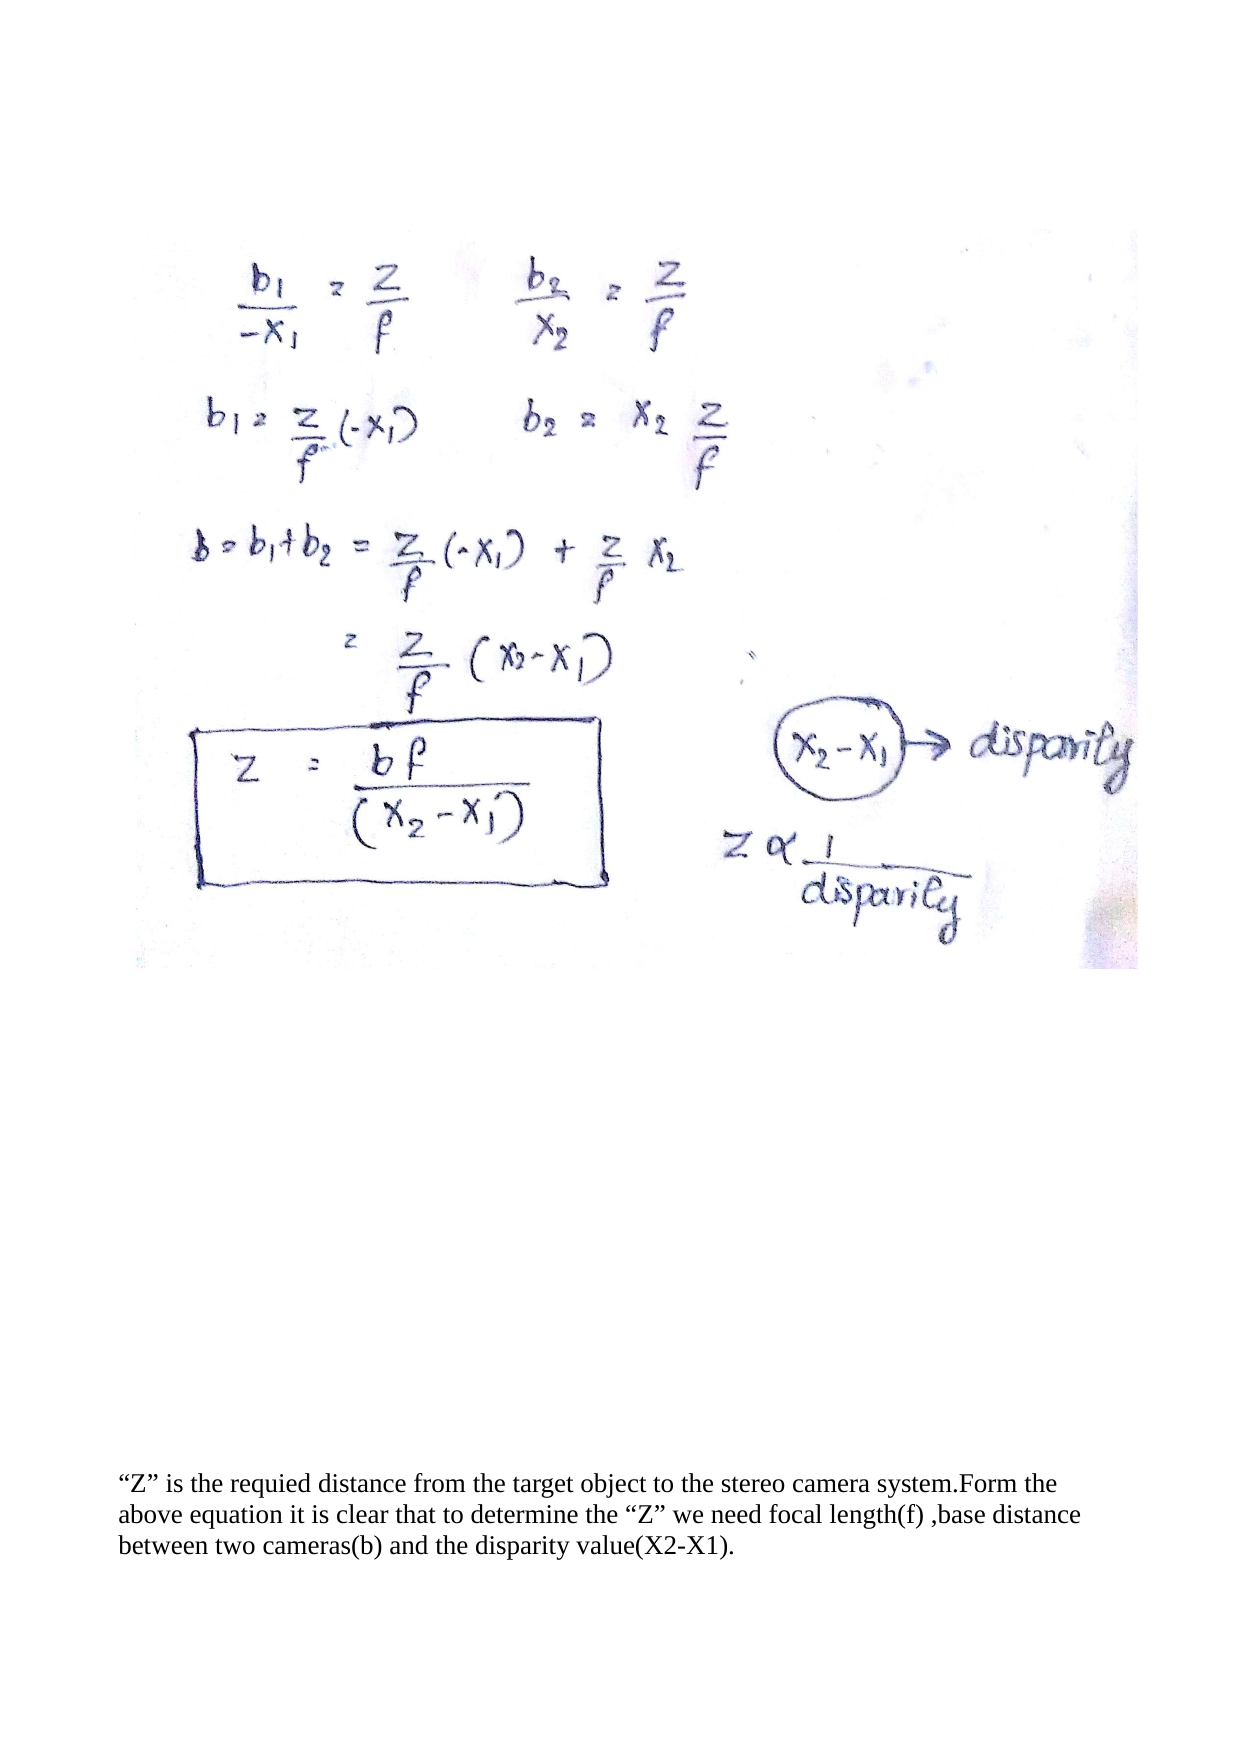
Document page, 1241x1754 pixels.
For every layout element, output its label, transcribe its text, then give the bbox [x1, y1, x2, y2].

text “Z” is the requied distance from the target object to the stereo camera system.Form the above equation it is clear that to determine the “Z” we need focal length(f) ,base distance between two cameras(b) and the disparity value(X2-X1). [118, 1467, 1122, 1561]
picture [133, 229, 1138, 969]
